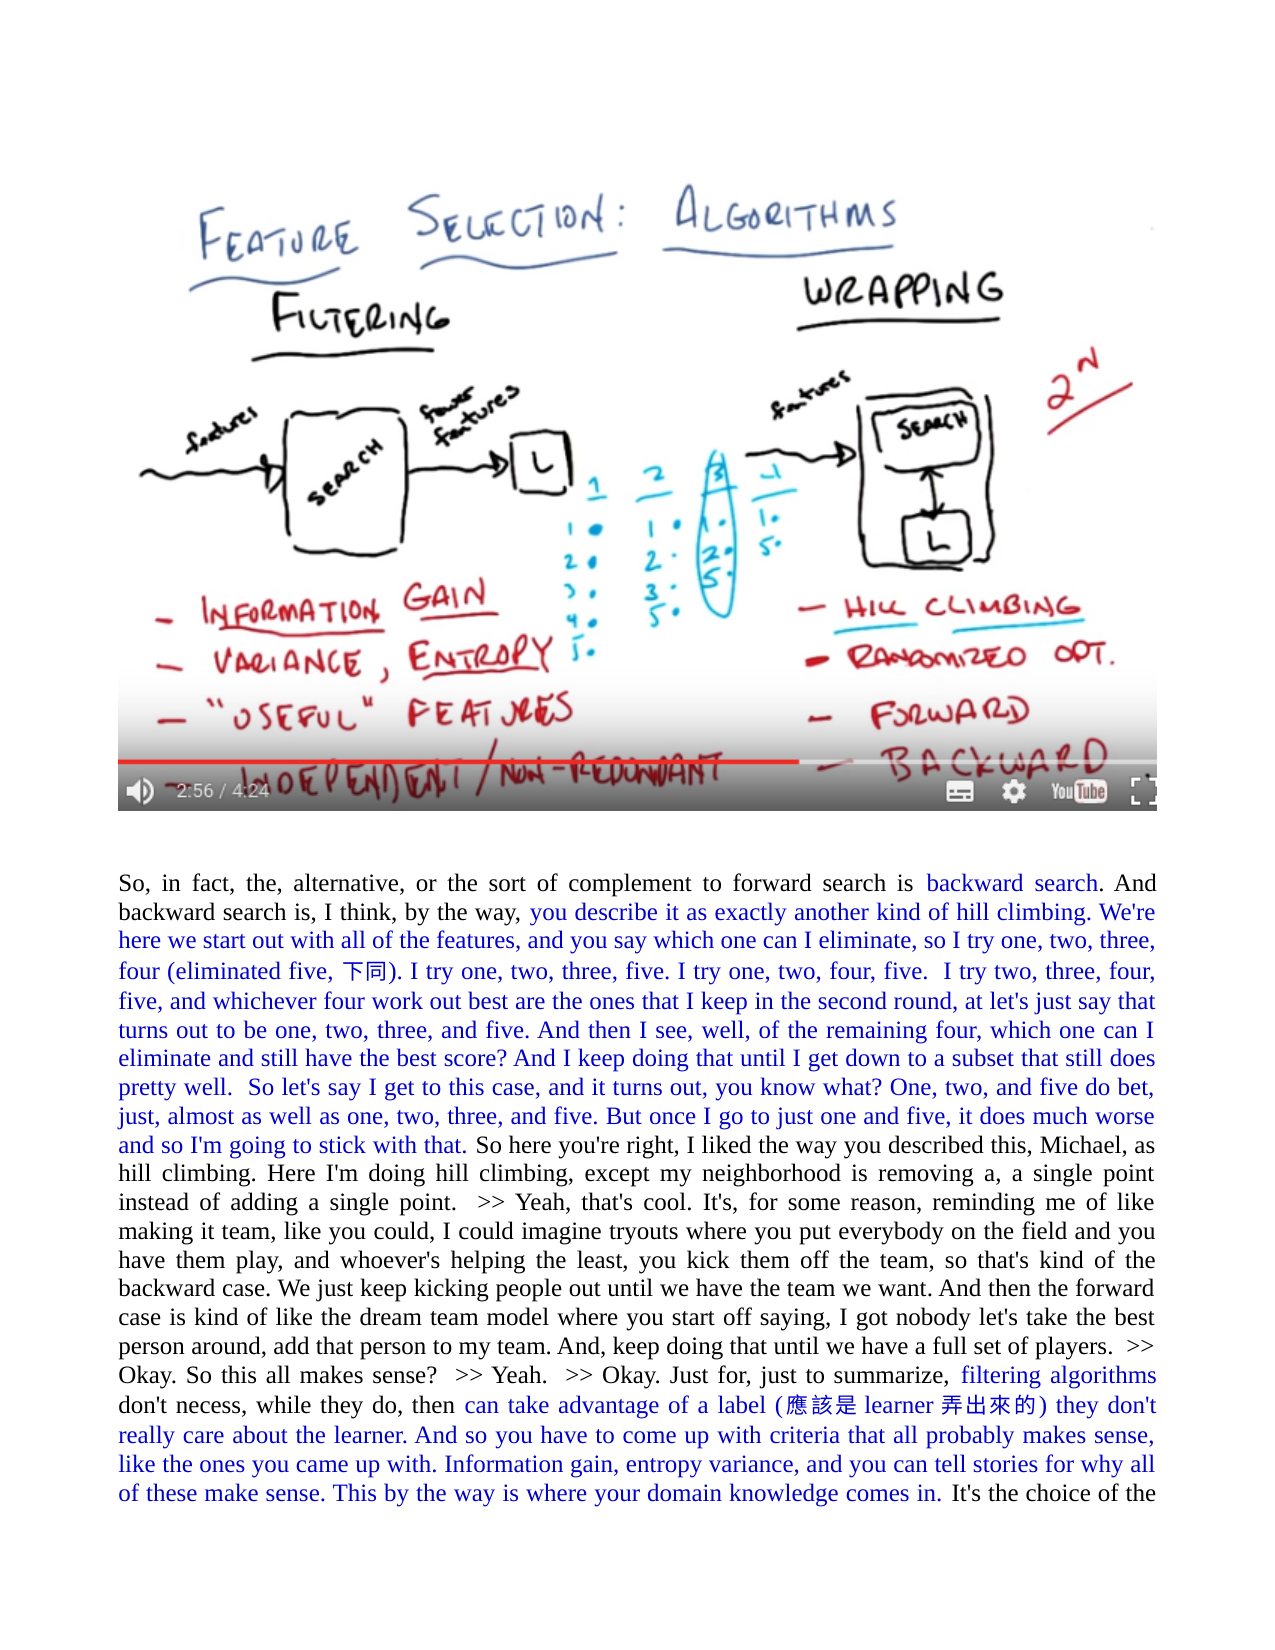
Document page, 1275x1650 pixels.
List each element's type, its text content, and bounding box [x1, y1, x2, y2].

text So, in fact, the, alternative, or the sort of complement to forward search is backward search. And backward search is, I think, by the way, you describe it as exactly another kind of hill climbing. We're here we start out with all of the features, and you say which one can I eliminate, so I try one, two, three, four (eliminated five, 下同). I try one, two, three, five. I try one, two, four, five. I try two, three, four, five, and whichever four work out best are the ones that I keep in the second round, at let's just say that turns out to be one, two, three, and five. And then I see, well, of the remaining four, which one can I eliminate and still have the best score? And I keep doing that until I get down to a subset that still does pretty well. So let's say I get to this case, and it turns out, you know what? One, two, and five do bet, just, almost as well as one, two, three, and five. But once I go to just one and five, it does much worse and so I'm going to stick with that. So here you're right, I liked the way you described this, Michael, as hill climbing. Here I'm doing hill climbing, except my neighborhood is removing a, a single point instead of adding a single point. >> Yeah, that's cool. It's, for some reason, reminding me of like making it team, like you could, I could imagine tryouts where you put everybody on the field and you have them play, and whoever's helping the least, you kick them off the team, so that's kind of the backward case. We just keep kicking people out until we have the team we want. And then the forward case is kind of like the dream team model where you start off saying, I got nobody let's take the best person around, add that person to my team. And, keep doing that until we have a full set of players. >> Okay. So this all makes sense? >> Yeah. >> Okay. Just for, just to summarize, filtering algorithms don't necess, while they do, then can take advantage of a label (應該是learner弄出來的) they don't really care about the learner. And so you have to come up with criteria that all probably makes sense, like the ones you came up with. Information gain, entropy variance, and you can tell stories for why all of these make sense. This by the way is where your domain knowledge comes in. It's the choice of the [118, 868, 1157, 1506]
picture [118, 175, 1157, 811]
